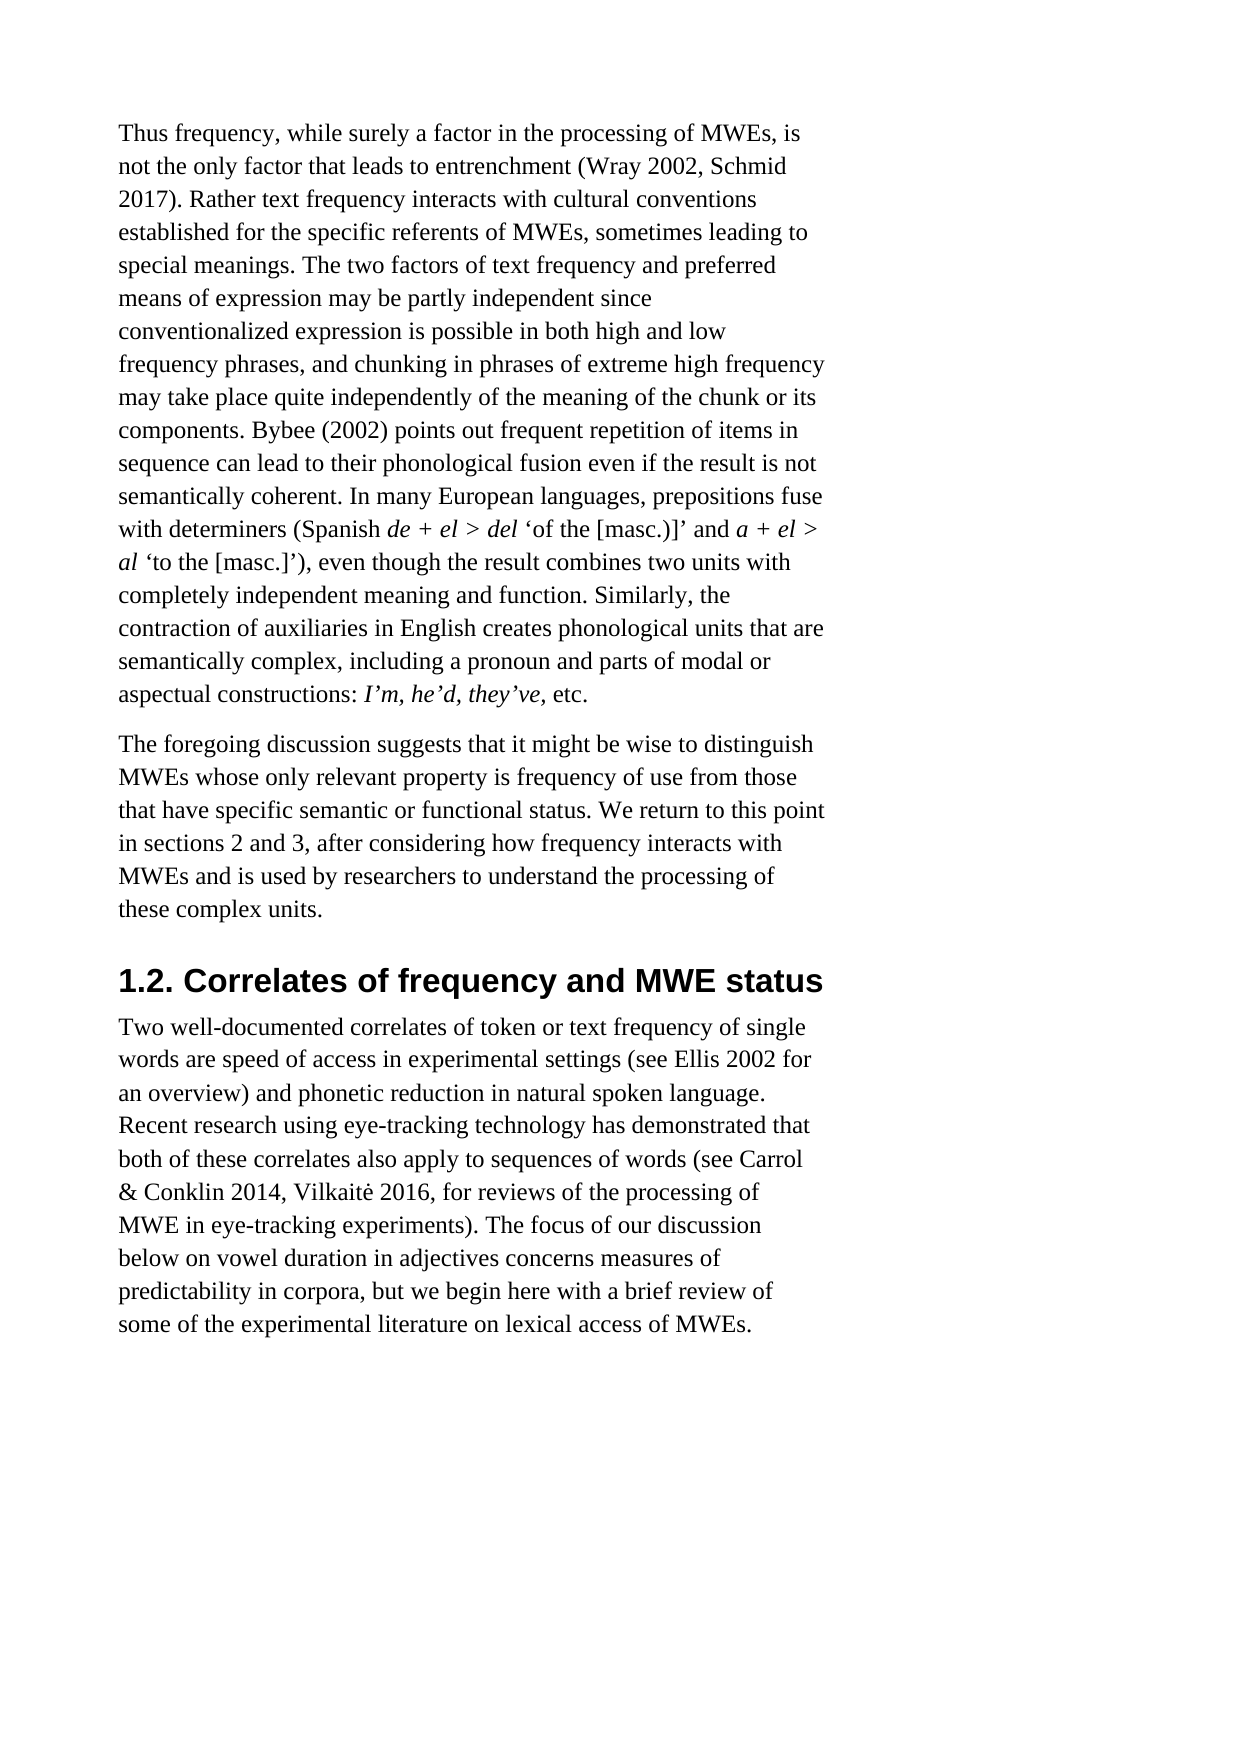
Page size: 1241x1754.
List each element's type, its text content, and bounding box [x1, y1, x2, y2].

subtitle 1.2. Correlates of frequency and MWE status [118, 961, 827, 999]
text Two well-documented correlates of token or text frequency of single words are speed of access in experimental settings (see Ellis 2002 for an overview) and phonetic reduction in natural spoken language. Recent research using eye-tracking technology has demonstrated that both of these correlates also apply to sequences of words (see Carrol & Conklin 2014, Vilkaitė 2016, for reviews of the processing of MWE in eye-tracking experiments). The focus of our discussion below on vowel duration in adjectives concerns measures of predictability in corpora, but we begin here with a brief review of some of the experimental literature on lexical access of MWEs. [118, 1012, 827, 1337]
text The foregoing discussion suggests that it might be wise to distinguish MWEs whose only relevant property is frequency of use from those that have specific semantic or functional status. We return to this point in sections 2 and 3, after considering how frequency interacts with MWEs and is used by researchers to understand the processing of these complex units. [118, 729, 827, 923]
text Thus frequency, while surely a factor in the processing of MWEs, is not the only factor that leads to entrenchment (Wray 2002, Schmid 2017). Rather text frequency interacts with cultural conventions established for the specific referents of MWEs, sometimes leading to special meanings. The two factors of text frequency and preferred means of expression may be partly independent since conventionalized expression is possible in both high and low frequency phrases, and chunking in phrases of extreme high frequency may take place quite independently of the meaning of the chunk or its components. Bybee (2002) points out frequent repetition of items in sequence can lead to their phonological fusion even if the result is not semantically coherent. In many European languages, prepositions fuse with determiners (Spanish de + el > del ‘of the [masc.)]’ and a + el > al ‘to the [masc.]’), even though the result combines two units with completely independent meaning and function. Similarly, the contraction of auxiliaries in English creates phonological units that are semantically complex, including a pronoun and parts of modal or aspectual constructions: I’m, he’d, they’ve, etc. [118, 118, 827, 708]
